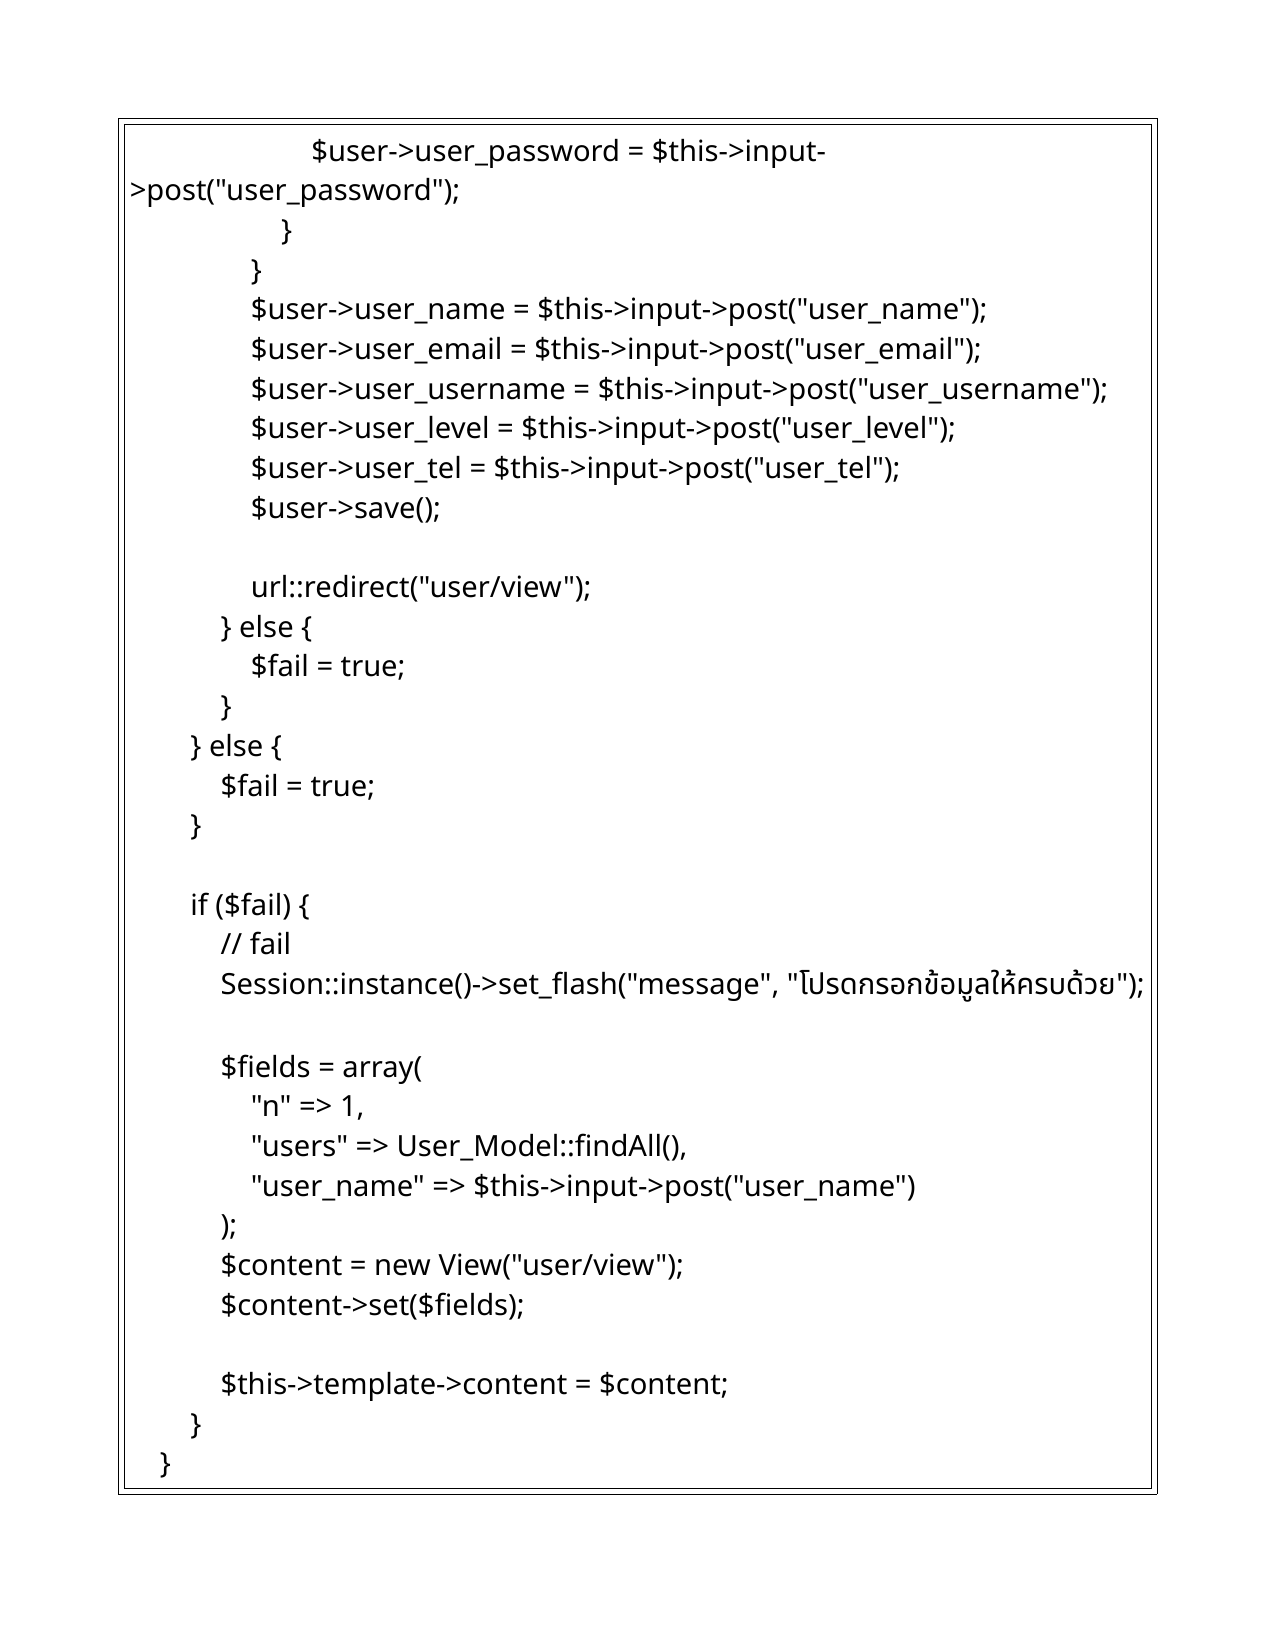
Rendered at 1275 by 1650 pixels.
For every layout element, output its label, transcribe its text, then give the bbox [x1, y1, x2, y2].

table_cell controller: user action: view [119, 119, 1157, 1494]
table_cell $user->user_password = $this->input->post("user_password"); } } $user->user_name = $this->input->post("user_name"); $user->user_email = $this->input->post("user_email"); $user->user_username = $this->input->post("user_username"); $user->user_level = $this->input->post("user_level"); $user->user_tel = $this->input->post("user_tel"); $user->save(); url::redirect("user/view"); } else { $fail = true; } } else { $fail = true; } if ($fail) { // fail Session::instance()->set_flash("message", "โปรดกรอกข้อมูลให้ครบด้วย"); $fields = array( "n" => 1, "users" => User_Model::findAll(), "user_name" => $this->input->post("user_name") ); $content = new View("user/view"); $content->set($fields); $this->template->content = $content; } } [125, 125, 1151, 1488]
